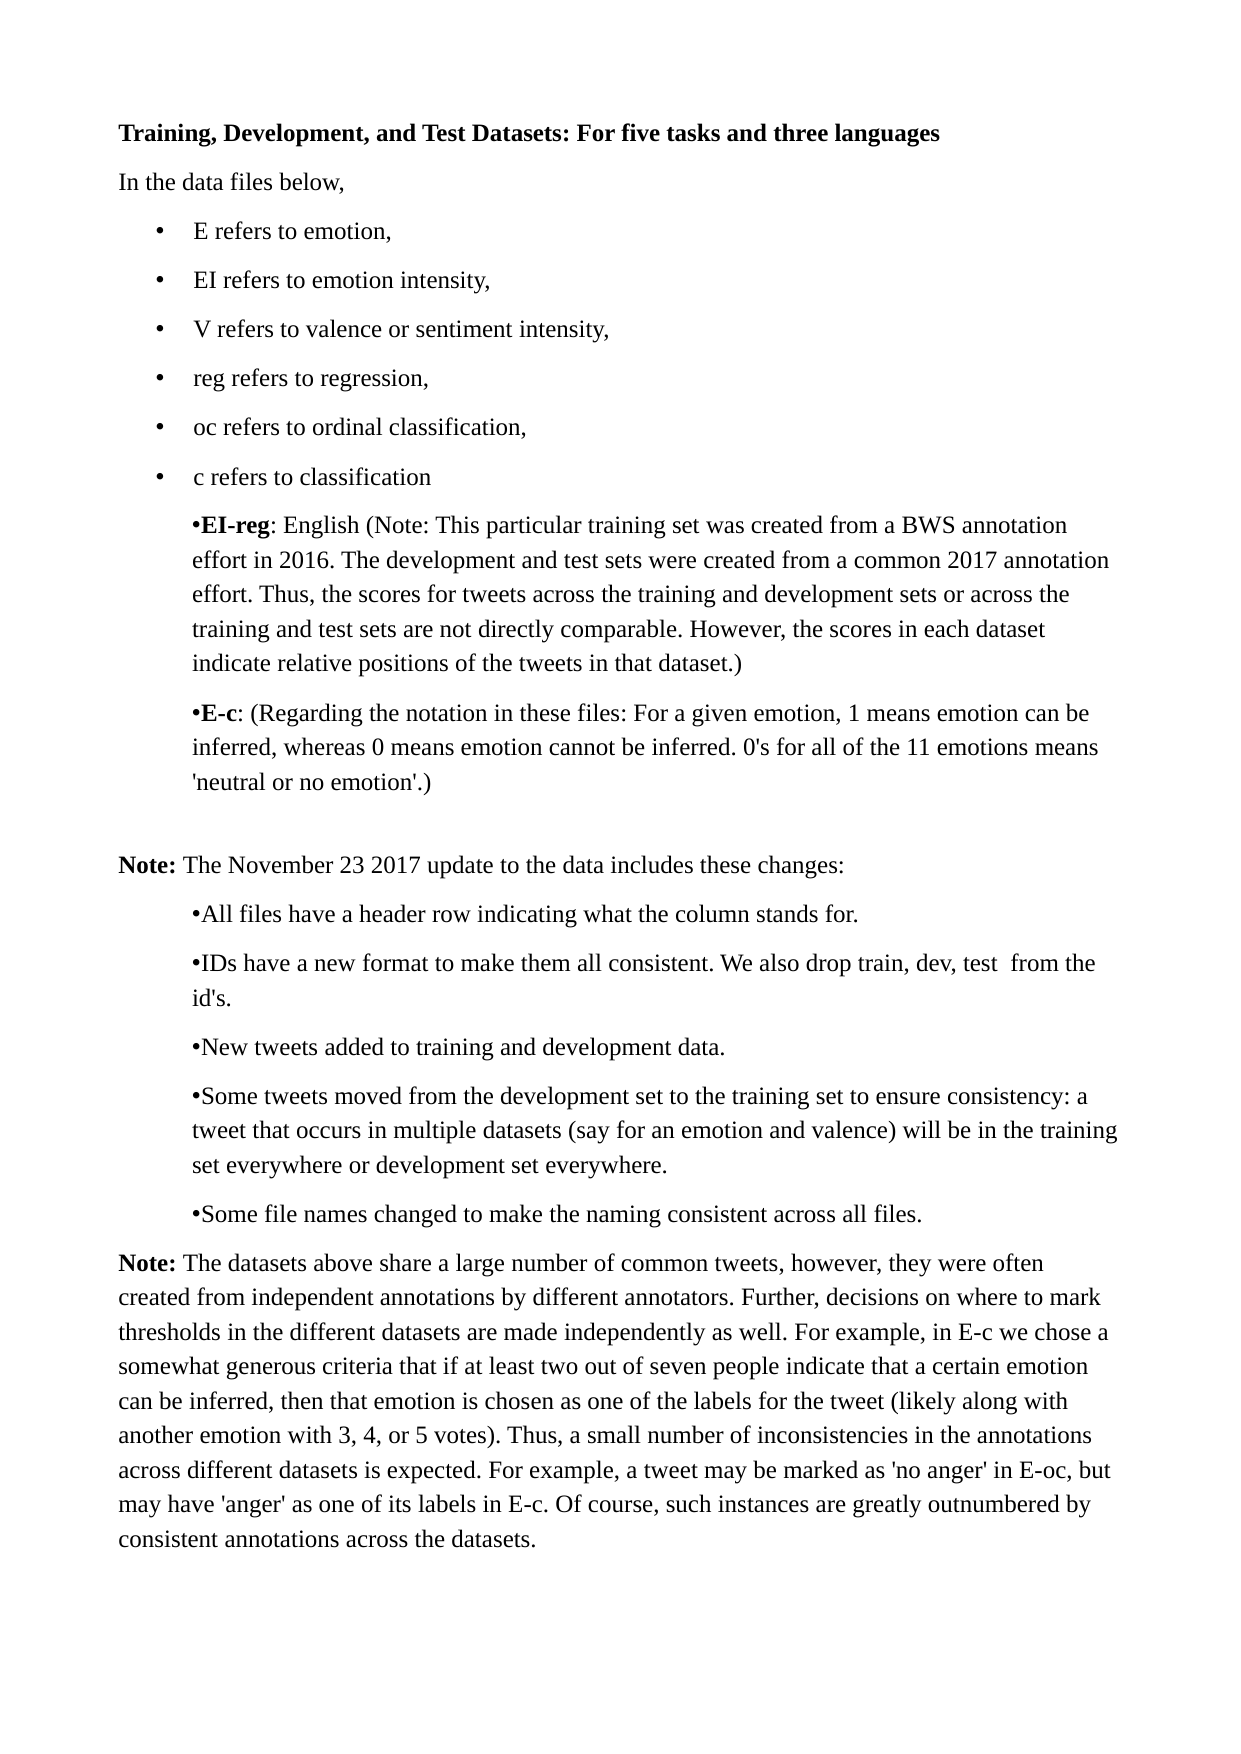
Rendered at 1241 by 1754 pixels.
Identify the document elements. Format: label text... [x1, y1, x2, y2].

list reg refers to regression, [156, 363, 1122, 392]
list IDs have a new format to make them all consistent. We also drop train, dev, test from the id's. [118, 948, 1122, 1011]
list Some file names changed to make the naming consistent across all files. [118, 1199, 1122, 1228]
list E-c: (Regarding the notation in these files: For a given emotion, 1 means emotion can be inferred, whereas 0 means emotion cannot be inferred. 0's for all of the 11 emotions means 'neutral or no emotion'.) [118, 698, 1122, 795]
list c refers to classification [156, 462, 1122, 490]
list New tweets added to training and development data. [118, 1032, 1122, 1061]
list oc refers to ordinal classification, [156, 412, 1122, 441]
text Training, Development, and Test Datasets: For five tasks and three languages [118, 118, 1122, 147]
list Some tweets moved from the development set to the training set to ensure consistency: a tweet that occurs in multiple datasets (say for an emotion and valence) will be in the training set everywhere or development set everywhere. [118, 1081, 1122, 1178]
text In the data files below, [118, 167, 1122, 196]
text Note: The datasets above share a large number of common tweets, however, they were often created from independent annotations by different annotators. Further, decisions on where to mark thresholds in the different datasets are made independently as well. For example, in E-c we chose a somewhat generous criteria that if at least two out of seven people indicate that a certain emotion can be inferred, then that emotion is chosen as one of the labels for the tweet (likely along with another emotion with 3, 4, or 5 votes). Thus, a small number of inconsistencies in the annotations across different datasets is expected. For example, a tweet may be marked as 'no anger' in E-oc, but may have 'anger' as one of its labels in E-c. Of course, such instances are greatly outnumbered by consistent annotations across the datasets. [118, 1248, 1122, 1552]
list All files have a header row indicating what the column stands for. [118, 899, 1122, 928]
list E refers to emotion, [156, 216, 1122, 245]
list V refers to valence or sentiment intensity, [156, 314, 1122, 343]
list EI refers to emotion intensity, [156, 265, 1122, 294]
text Note: The November 23 2017 update to the data includes these changes: [118, 816, 1122, 879]
list EI-reg: English (Note: This particular training set was created from a BWS annotation effort in 2016. The development and test sets were created from a common 2017 annotation effort. Thus, the scores for tweets across the training and development sets or across the training and test sets are not directly comparable. However, the scores in each dataset indicate relative positions of the tweets in that dataset.) [118, 511, 1122, 677]
